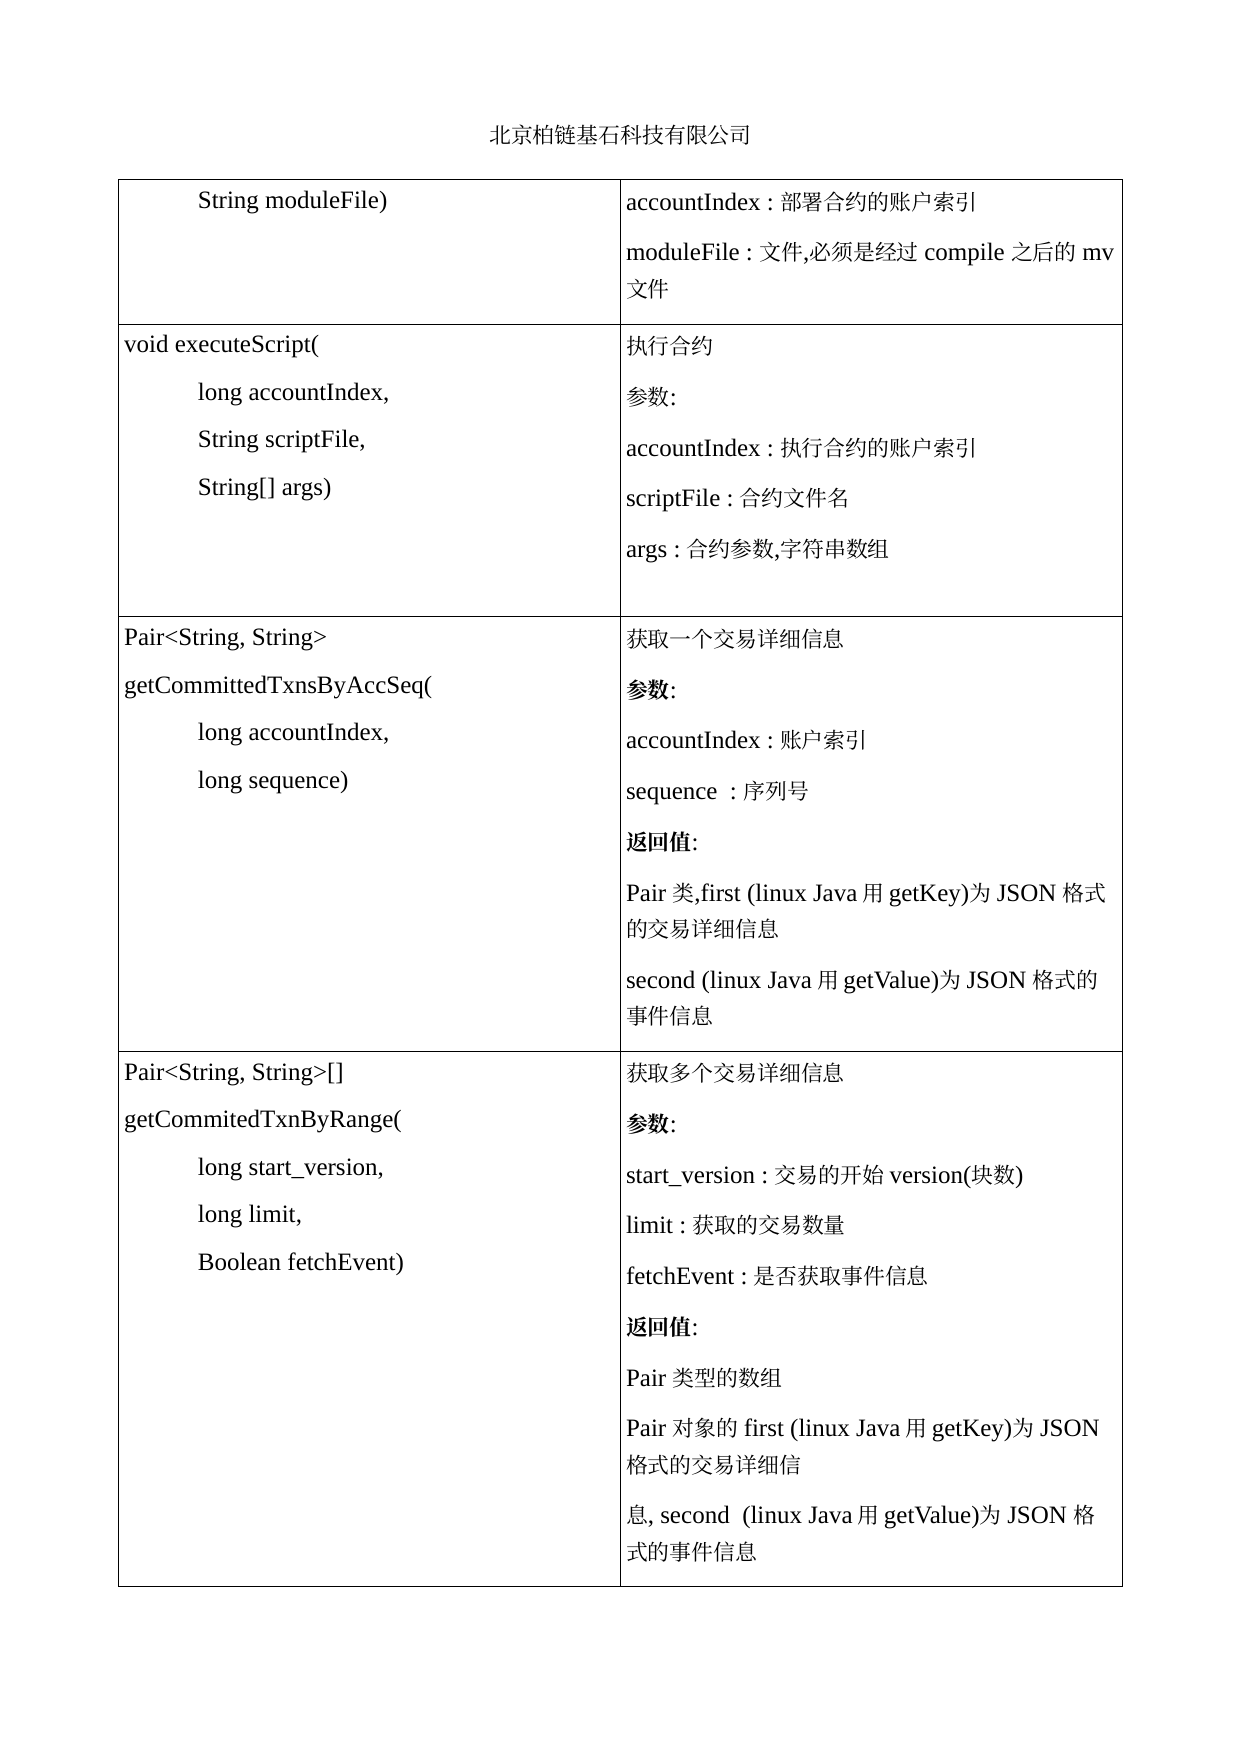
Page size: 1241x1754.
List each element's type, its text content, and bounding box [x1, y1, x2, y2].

table_cell Pair<String, String>[] getCommitedTxnByRange( long start_version, long limit, Boolean fetchEvent) [119, 1052, 620, 1586]
table_cell accountIndex : 部署合约的账户索引 moduleFile : 文件,必须是经过 compile 之后的 mv 文件 [621, 180, 1122, 323]
table_cell 获取多个交易详细信息 参数: start_version : 交易的开始 version(块数) limit : 获取的交易数量 fetchEvent : 是否获取事件信息 返回值: Pair 类型的数组 Pair 对象的 first (linux Java用getKey)为 JSON 格式的交易详细信 息, second (linux Java用getValue)为 JSON 格式的事件信息 [621, 1052, 1122, 1586]
table_cell 获取一个交易详细信息 参数: accountIndex : 账户索引 sequence : 序列号 返回值: Pair 类,first (linux Java用getKey)为 JSON 格式的交易详细信息 second (linux Java用getValue)为 JSON 格式的事件信息 [621, 617, 1122, 1051]
table_cell Pair<String, String> getCommittedTxnsByAccSeq( long accountIndex, long sequence) [119, 617, 620, 1051]
table_cell void executeScript( long accountIndex, String scriptFile, String[] args) [119, 325, 620, 616]
table_cell String moduleFile) [119, 180, 620, 323]
table_cell 执行合约 参数: accountIndex : 执行合约的账户索引 scriptFile : 合约文件名 args : 合约参数,字符串数组 [621, 325, 1122, 616]
